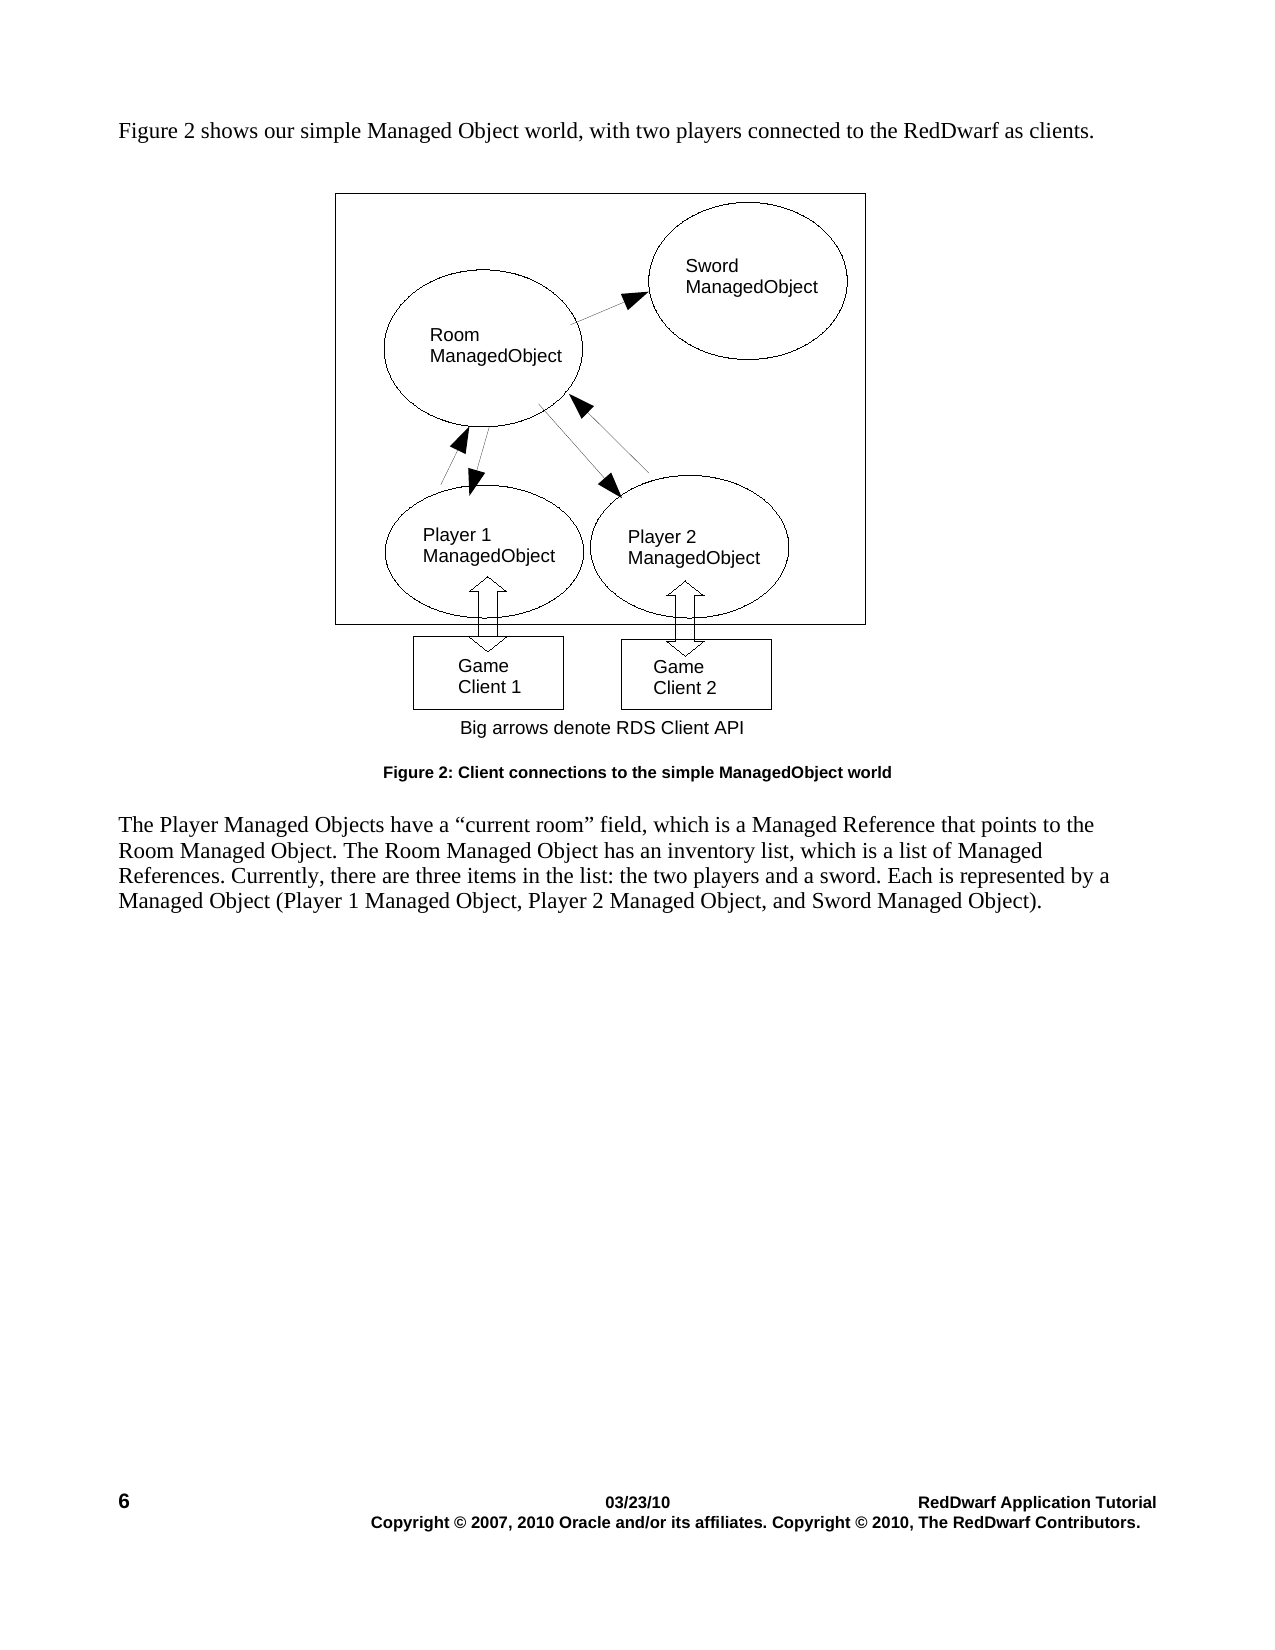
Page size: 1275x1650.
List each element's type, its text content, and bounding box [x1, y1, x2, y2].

text Figure 2: Client connections to the simple ManagedObject world [118, 192, 1157, 782]
text The Player Managed Objects have a “current room” field, which is a Managed Reference that points to the Room Managed Object. The Room Managed Object has an inventory list, which is a list of Managed References. Currently, there are three items in the list: the two players and a sword. Each is represented by a Managed Object (Player 1 Managed Object, Player 2 Managed Object, and Sword Managed Object). [118, 812, 1157, 914]
text Figure 2 shows our simple Managed Object world, with two players connected to the RedDwarf as clients. [118, 118, 1157, 143]
